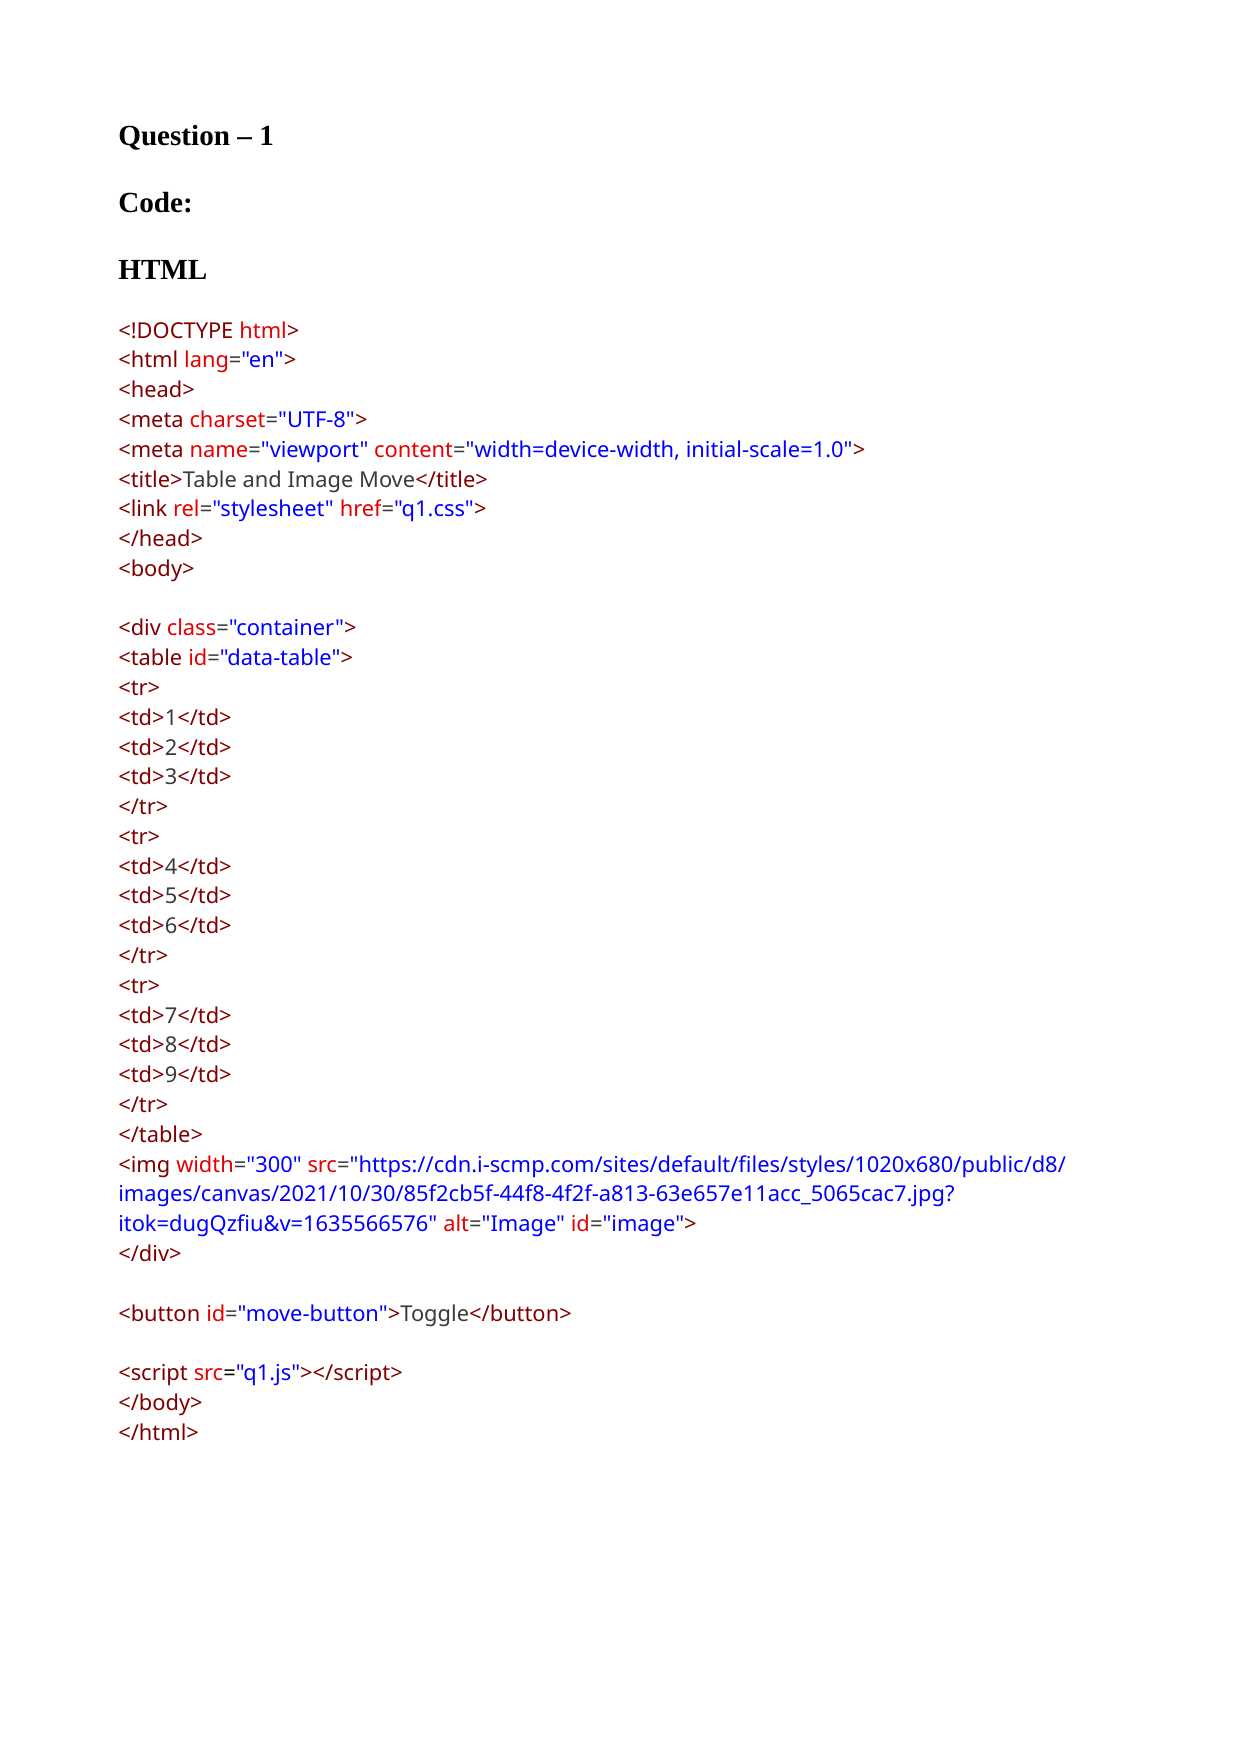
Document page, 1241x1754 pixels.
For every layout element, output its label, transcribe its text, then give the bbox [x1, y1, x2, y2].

text <head> [118, 374, 1122, 404]
text <title>Table and Image Move</title> [118, 463, 1122, 493]
text <td>7</td> [118, 1000, 1122, 1029]
text <tr> [118, 970, 1122, 1000]
text <table id="data-table"> [118, 642, 1122, 672]
text </tr> [118, 791, 1122, 821]
text <script src="q1.js"></script> [118, 1357, 1122, 1387]
text <img width="300" src="https://cdn.i-scmp.com/sites/default/files/styles/1020x680/public/d8/images/canvas/2021/10/30/85f2cb5f-44f8-4f2f-a813-63e657e11acc_5065cac7.jpg?itok=dugQzfiu&v=1635566576" alt="Image" id="image"> [118, 1149, 1122, 1238]
text <td>5</td> [118, 881, 1122, 910]
text HTML [118, 252, 1122, 286]
text <tr> [118, 821, 1122, 851]
text <div class="container"> [118, 612, 1122, 642]
text <meta charset="UTF-8"> [118, 404, 1122, 434]
text </tr> [118, 1089, 1122, 1119]
text Code: [118, 185, 1122, 219]
text <link rel="stylesheet" href="q1.css"> [118, 493, 1122, 523]
text </div> [118, 1238, 1122, 1268]
text </table> [118, 1119, 1122, 1149]
text <html lang="en"> [118, 344, 1122, 374]
text <td>2</td> [118, 732, 1122, 761]
text <body> [118, 553, 1122, 583]
text <!DOCTYPE html> [118, 314, 1122, 344]
text <td>9</td> [118, 1059, 1122, 1089]
text <td>4</td> [118, 851, 1122, 881]
text <meta name="viewport" content="width=device-width, initial-scale=1.0"> [118, 434, 1122, 463]
text </body> [118, 1387, 1122, 1417]
text <tr> [118, 672, 1122, 702]
text Question – 1 [118, 118, 1122, 152]
text <td>6</td> [118, 910, 1122, 940]
text </tr> [118, 940, 1122, 970]
text <td>3</td> [118, 761, 1122, 791]
text <button id="move-button">Toggle</button> [118, 1297, 1122, 1327]
text </head> [118, 523, 1122, 553]
text <td>8</td> [118, 1029, 1122, 1059]
text </html> [118, 1417, 1122, 1446]
text <td>1</td> [118, 702, 1122, 732]
